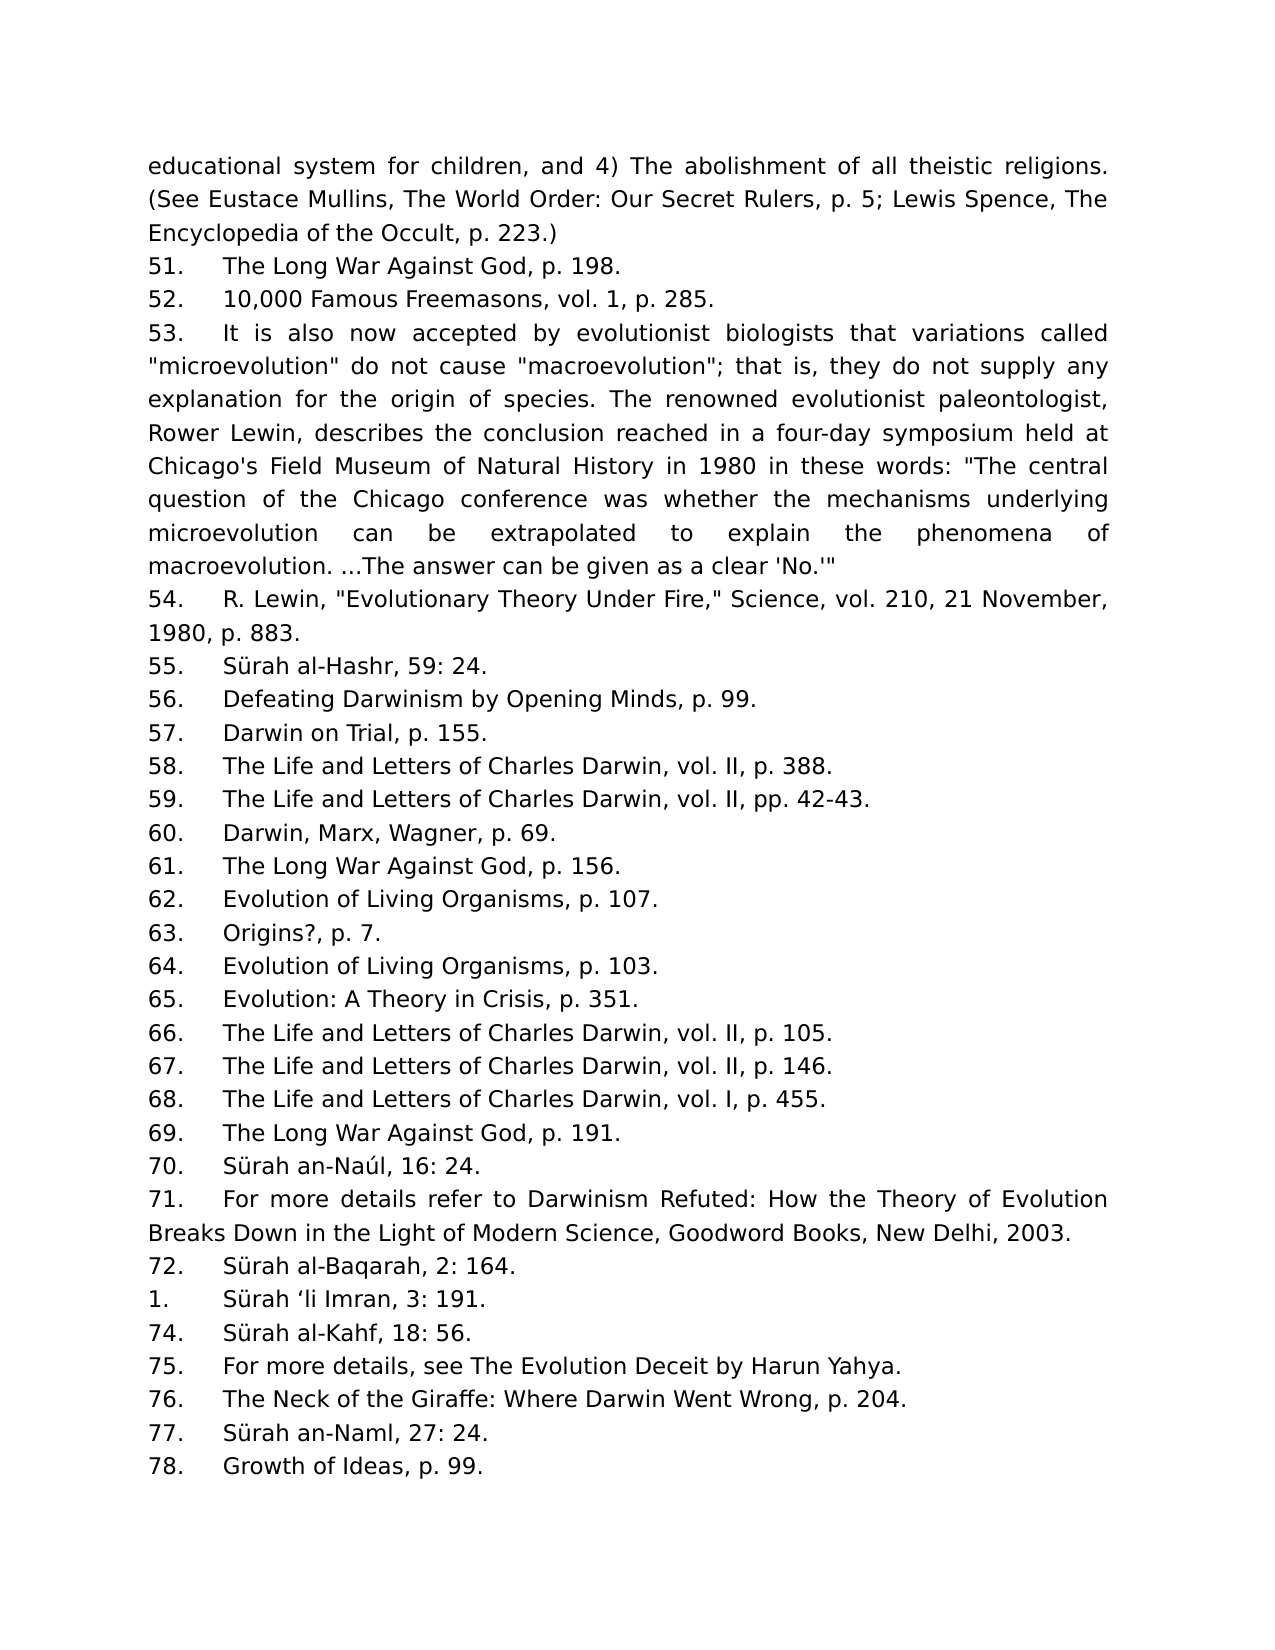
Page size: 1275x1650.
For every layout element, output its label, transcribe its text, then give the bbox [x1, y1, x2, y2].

text 64. Evolution of Living Organisms, p. 103. [148, 948, 1110, 981]
text 52. 10,000 Famous Freemasons, vol. 1, p. 285. [148, 281, 1110, 314]
text 76. The Neck of the Giraffe: Where Darwin Went Wrong, p. 204. [148, 1381, 1110, 1414]
text 68. The Life and Letters of Charles Darwin, vol. I, p. 455. [148, 1081, 1110, 1114]
text 71. For more details refer to Darwinism Refuted: How the Theory of Evolution Breaks Down in the Light of Modern Science, Goodword Books, New Delhi, 2003. [148, 1181, 1110, 1248]
text 1. Sürah ‘li Imran, 3: 191. [148, 1281, 1110, 1314]
text 56. Defeating Darwinism by Opening Minds, p. 99. [148, 681, 1110, 714]
text 59. The Life and Letters of Charles Darwin, vol. II, pp. 42-43. [148, 781, 1110, 814]
text 51. The Long War Against God, p. 198. [148, 248, 1110, 281]
text 67. The Life and Letters of Charles Darwin, vol. II, p. 146. [148, 1048, 1110, 1081]
text 69. The Long War Against God, p. 191. [148, 1114, 1110, 1148]
text 66. The Life and Letters of Charles Darwin, vol. II, p. 105. [148, 1014, 1110, 1048]
text 53. It is also now accepted by evolutionist biologists that variations called "microevolution" do not cause "macroevolution"; that is, they do not supply any explanation for the origin of species. The renowned evolutionist paleontologist, Rower Lewin, describes the conclusion reached in a four-day symposium held at Chicago's Field Museum of Natural History in 1980 in these words: "The central question of the Chicago conference was whether the mechanisms underlying microevolution can be extrapolated to explain the phenomena of macroevolution. ...The answer can be given as a clear 'No.'" [148, 314, 1110, 581]
text 65. Evolution: A Theory in Crisis, p. 351. [148, 981, 1110, 1014]
text 62. Evolution of Living Organisms, p. 107. [148, 881, 1110, 914]
text 70. Sürah an-Naúl, 16: 24. [148, 1148, 1110, 1181]
text 74. Sürah al-Kahf, 18: 56. [148, 1314, 1110, 1348]
text 57. Darwin on Trial, p. 155. [148, 714, 1110, 748]
text 72. Sürah al-Baqarah, 2: 164. [148, 1248, 1110, 1281]
text 75. For more details, see The Evolution Deceit by Harun Yahya. [148, 1348, 1110, 1381]
text 60. Darwin, Marx, Wagner, p. 69. [148, 814, 1110, 848]
text 78. Growth of Ideas, p. 99. [148, 1448, 1110, 1481]
text 61. The Long War Against God, p. 156. [148, 848, 1110, 881]
text 54. R. Lewin, "Evolutionary Theory Under Fire," Science, vol. 210, 21 November, 1980, p. 883. [148, 581, 1110, 648]
text 63. Origins?, p. 7. [148, 914, 1110, 948]
text educational system for children, and 4) The abolishment of all theistic religions. (See Eustace Mullins, The World Order: Our Secret Rulers, p. 5; Lewis Spence, The Encyclopedia of the Occult, p. 223.) [148, 148, 1110, 248]
text 55. Sürah al-Hashr, 59: 24. [148, 648, 1110, 681]
text 58. The Life and Letters of Charles Darwin, vol. II, p. 388. [148, 748, 1110, 781]
text 77. Sürah an-Naml, 27: 24. [148, 1414, 1110, 1448]
